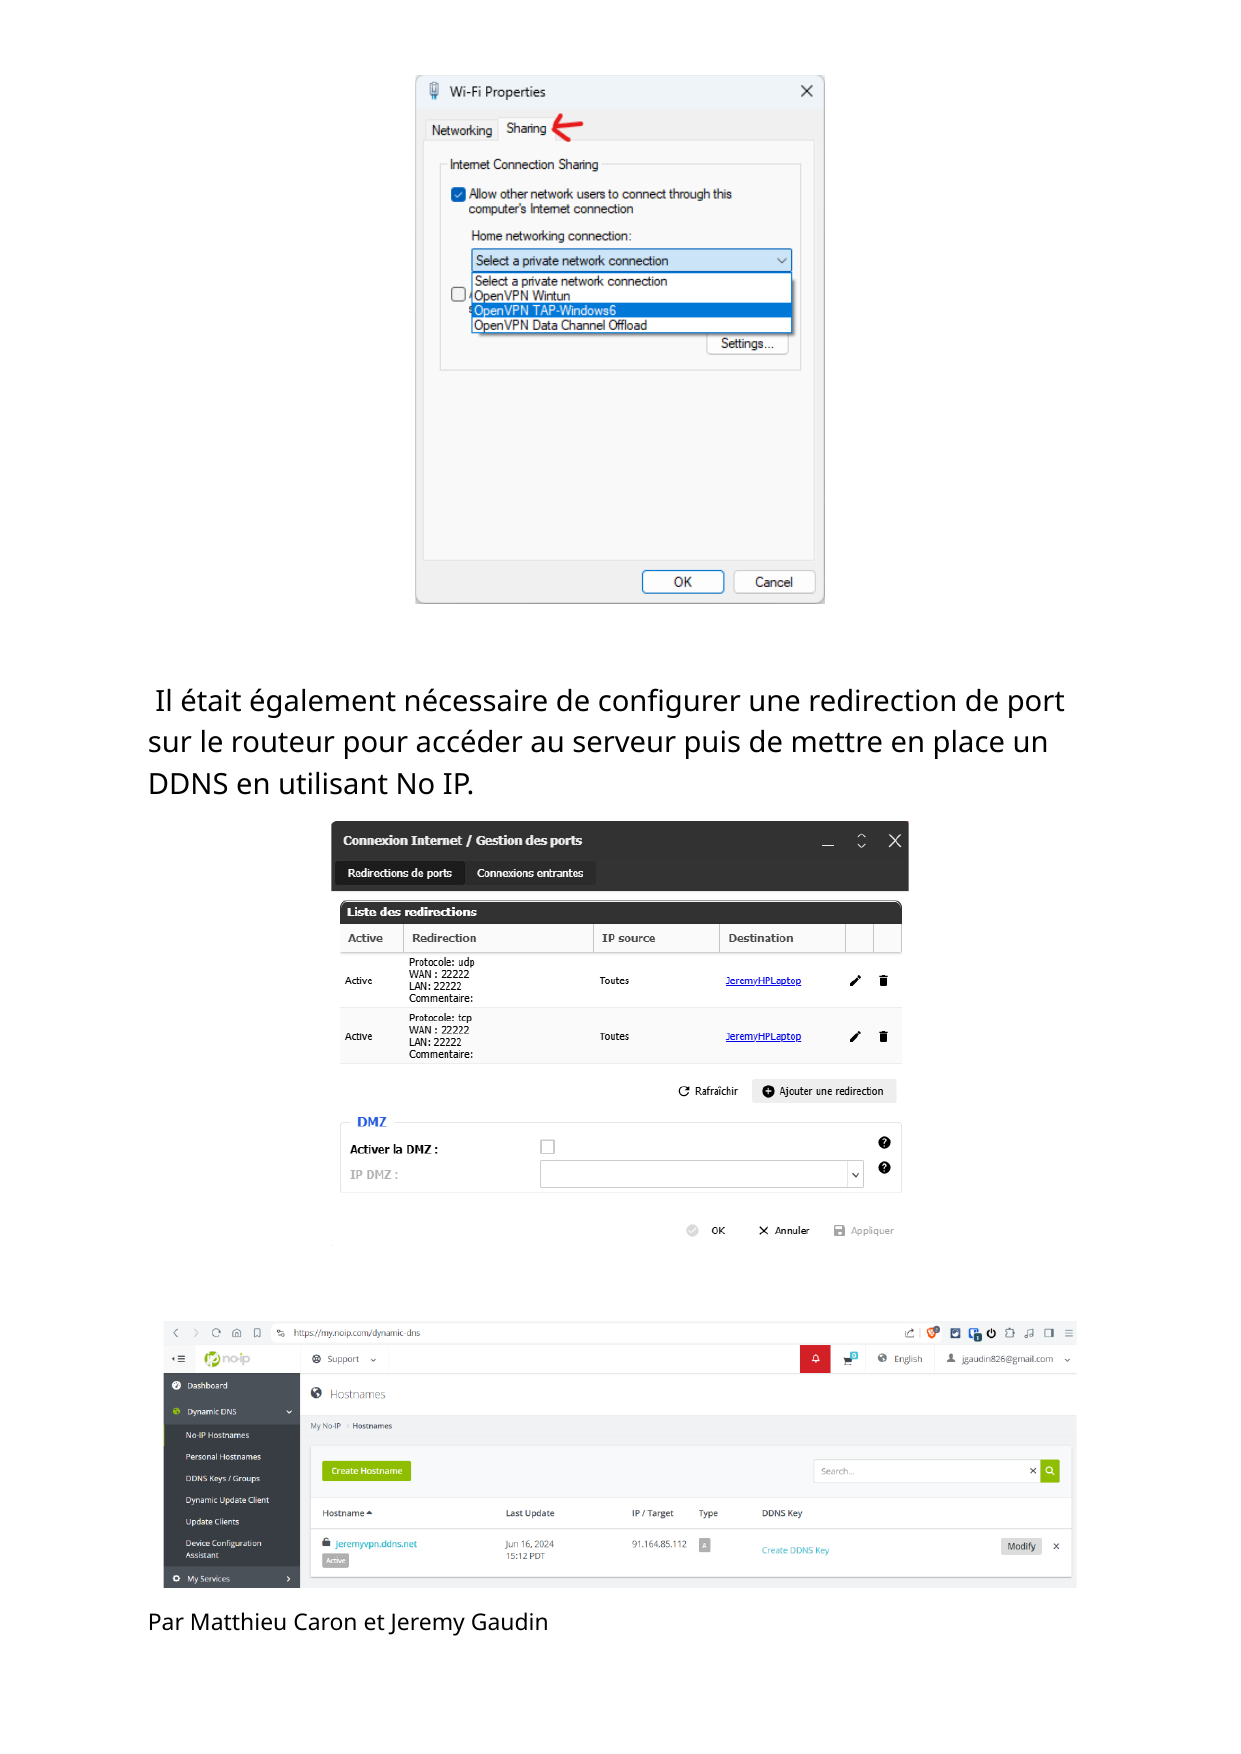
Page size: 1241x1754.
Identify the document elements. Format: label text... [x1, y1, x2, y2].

text Il était également nécessaire de configurer une redirection de port sur le routeur pour accéder au serveur puis de mettre en place un DDNS en utilisant No IP. [148, 680, 1093, 803]
